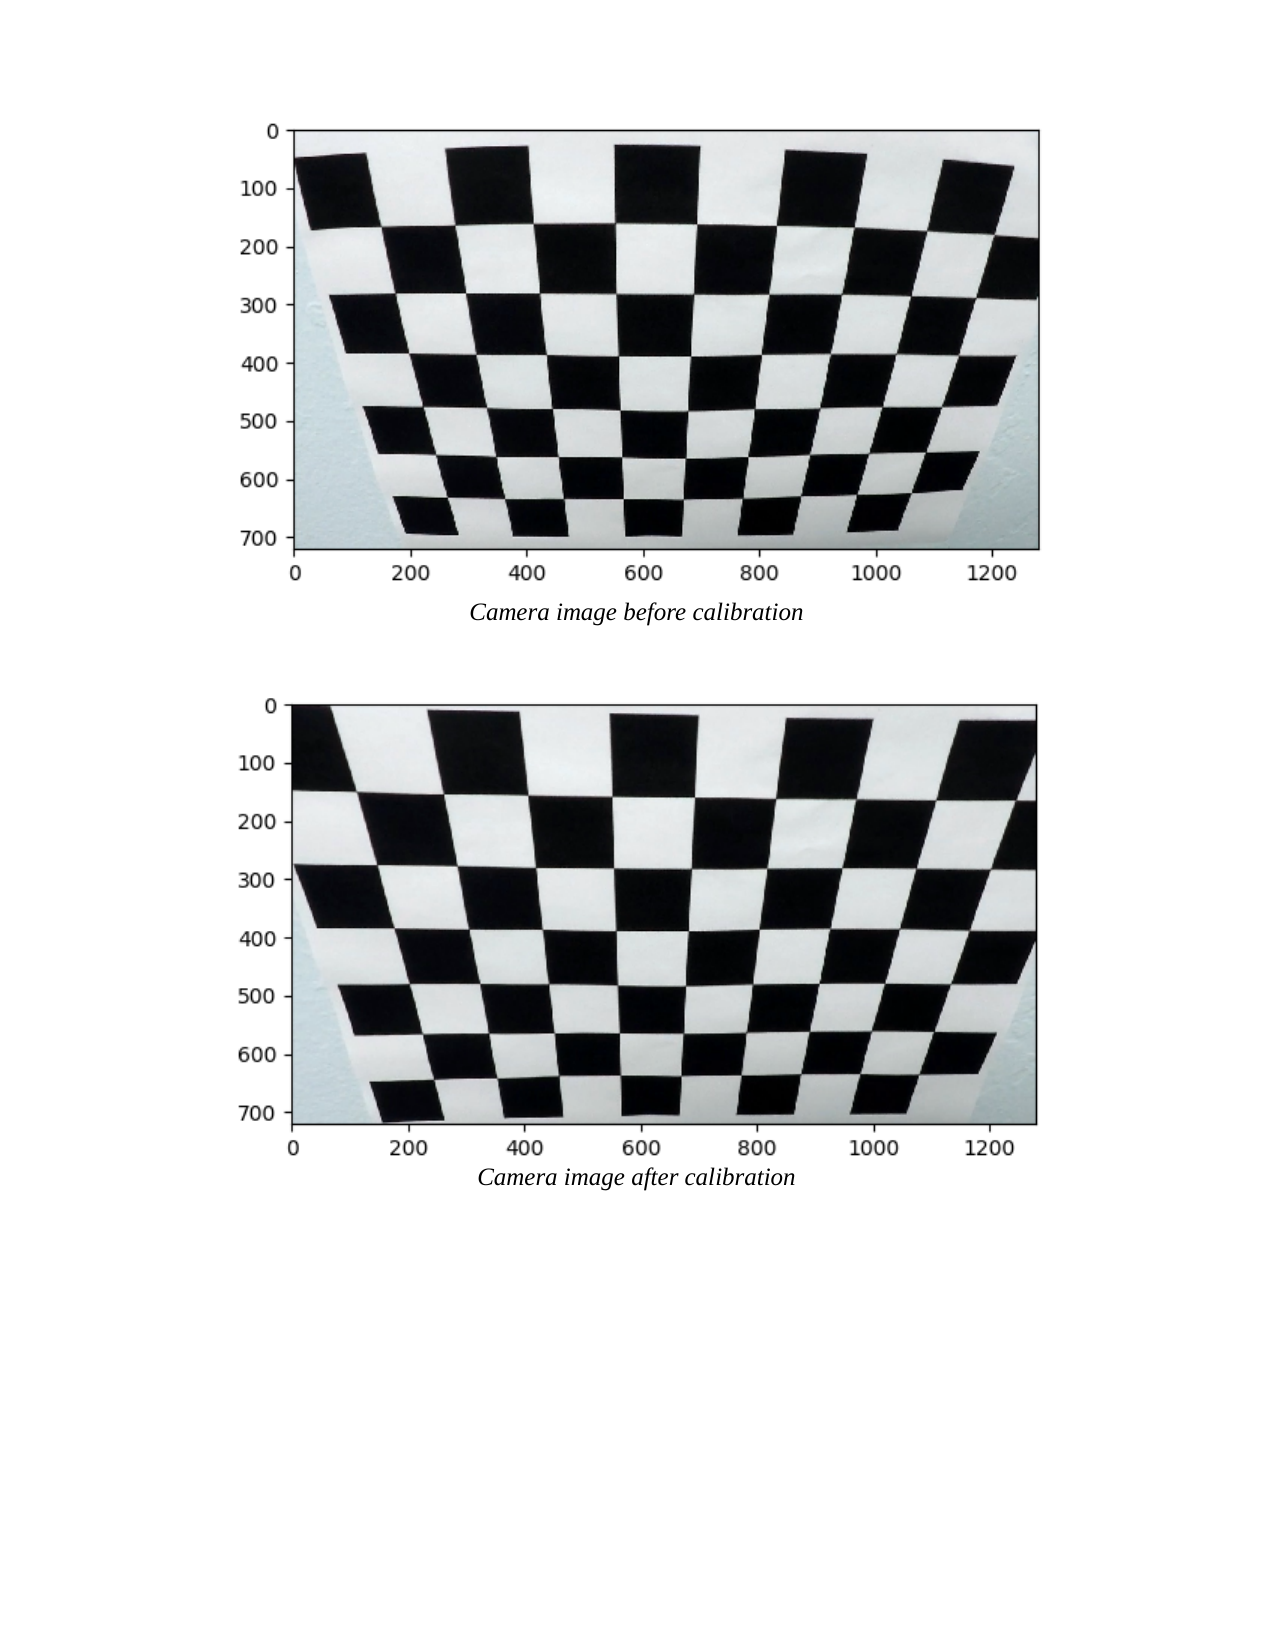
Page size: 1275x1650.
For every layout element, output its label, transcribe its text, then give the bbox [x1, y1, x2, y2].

text Camera image before calibration [157, 131, 1117, 625]
picture [232, 118, 1043, 597]
picture [227, 691, 1048, 1163]
text Camera image after calibration [227, 1163, 1048, 1191]
